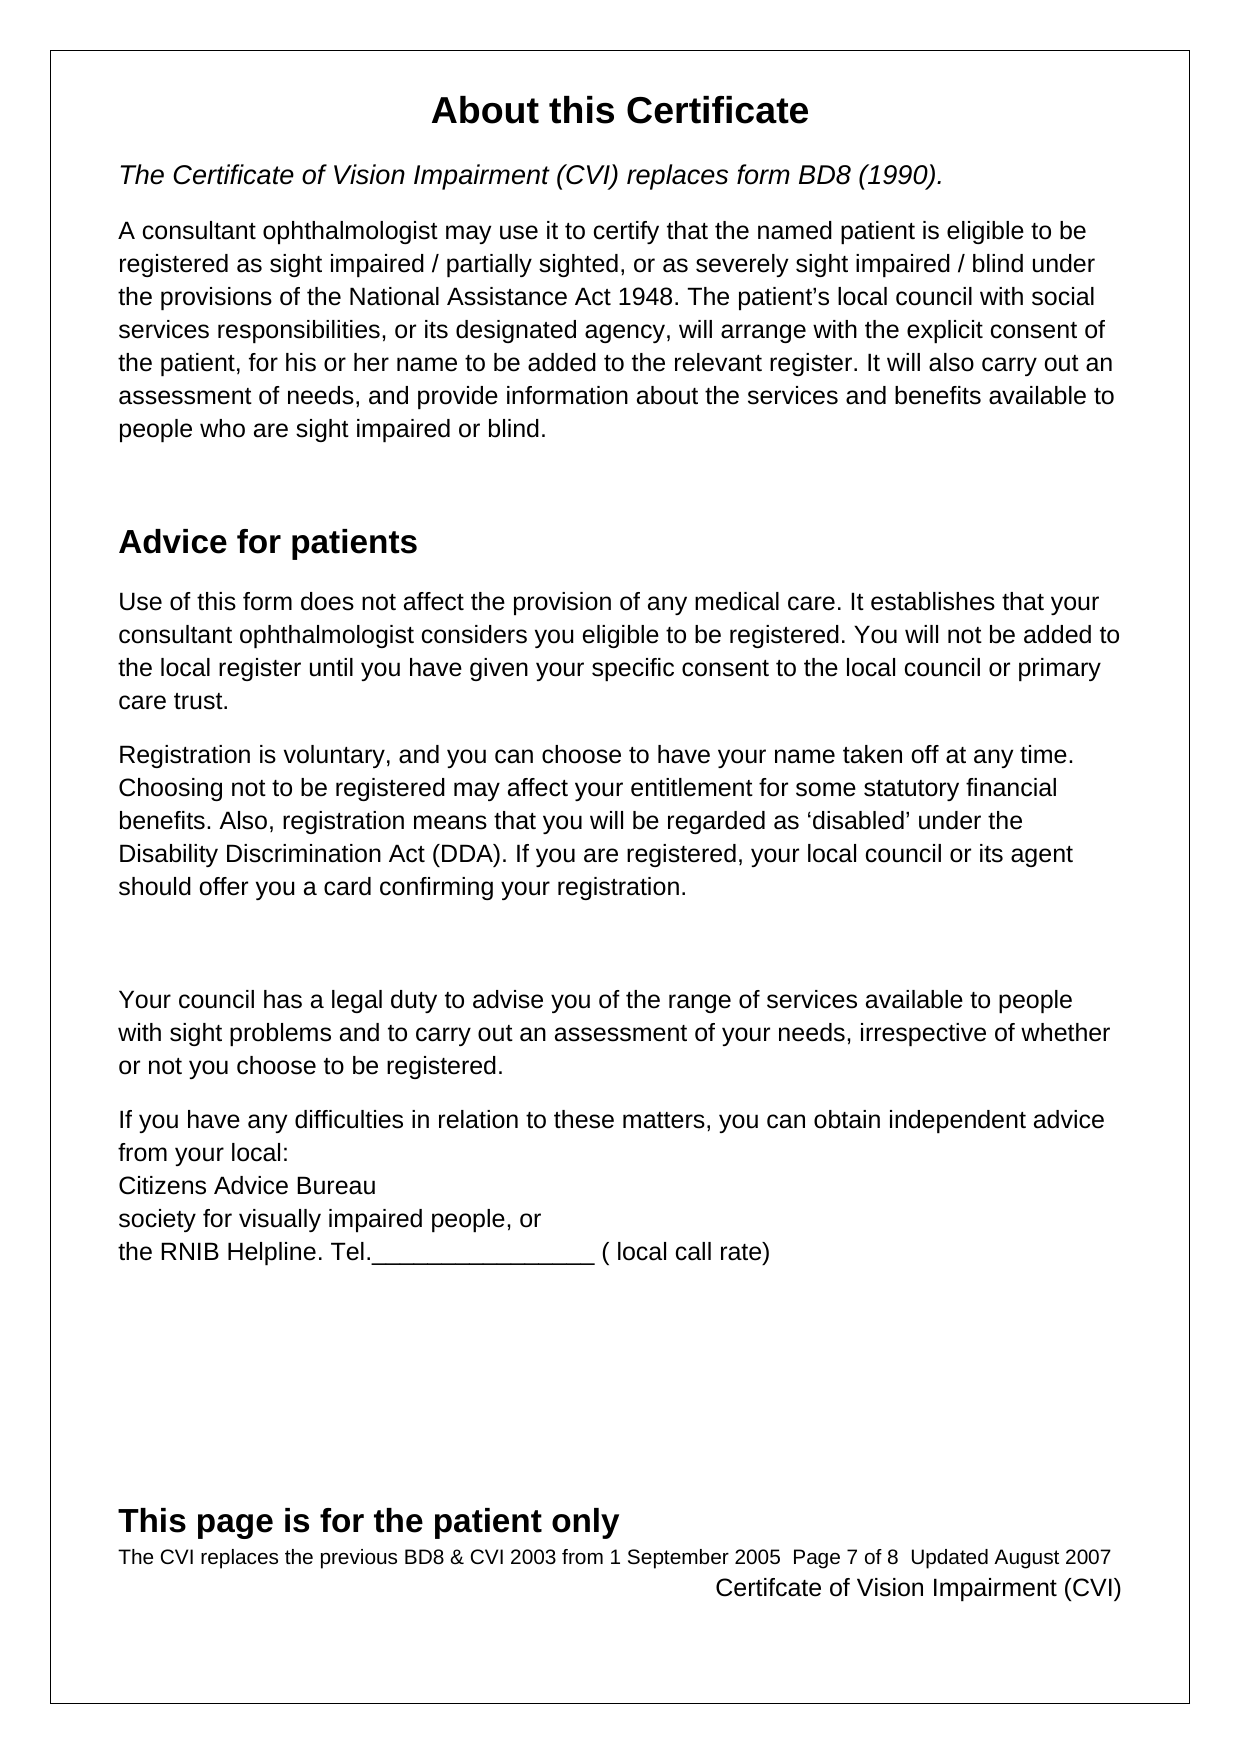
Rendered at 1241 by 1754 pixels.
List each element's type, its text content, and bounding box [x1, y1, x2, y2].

text This page is for the patient only [118, 1501, 1122, 1539]
text The Certificate of Vision Impairment (CVI) replaces form BD8 (1990). [118, 159, 1122, 190]
text Use of this form does not affect the provision of any medical care. It establishes that your consultant ophthalmologist considers you eligible to be registered. You will not be added to the local register until you have given your specific consent to the local council or primary care trust. [118, 587, 1122, 714]
text Advice for patients [118, 522, 1122, 560]
text Your council has a legal duty to advise you of the range of services available to people with sight problems and to carry out an assessment of your needs, irrespective of whether or not you choose to be registered. [118, 985, 1122, 1080]
text The CVI replaces the previous BD8 & CVI 2003 from 1 September 2005 Page 7 of 8 Updated August 2007 [118, 1545, 1122, 1569]
text Citizens Advice Bureau [118, 1171, 1122, 1199]
text A consultant ophthalmologist may use it to certify that the named patient is eligible to be registered as sight impaired / partially sighted, or as severely sight impaired / blind under the provisions of the National Assistance Act 1948. The patient’s local council with social services responsibilities, or its designated agency, will arrange with the explicit consent of the patient, for his or her name to be added to the relevant register. It will also carry out an assessment of needs, and provide information about the services and benefits available to people who are sight impaired or blind. [118, 216, 1122, 443]
text If you have any difficulties in relation to these matters, you can obtain independent advice from your local: [118, 1105, 1122, 1167]
text About this Certificate [118, 89, 1122, 132]
text Certifcate of Vision Impairment (CVI) [118, 1573, 1122, 1601]
text the RNIB Helpline. Tel.________________ ( local call rate) [118, 1237, 1122, 1266]
text Registration is voluntary, and you can choose to have your name taken off at any time. Choosing not to be registered may affect your entitlement for some statutory financial benefits. Also, registration means that you will be regarded as ‘disabled’ under the Disability Discrimination Act (DDA). If you are registered, your local council or its agent should offer you a card confirming your registration. [118, 739, 1122, 900]
text society for visually impaired people, or [118, 1204, 1122, 1233]
